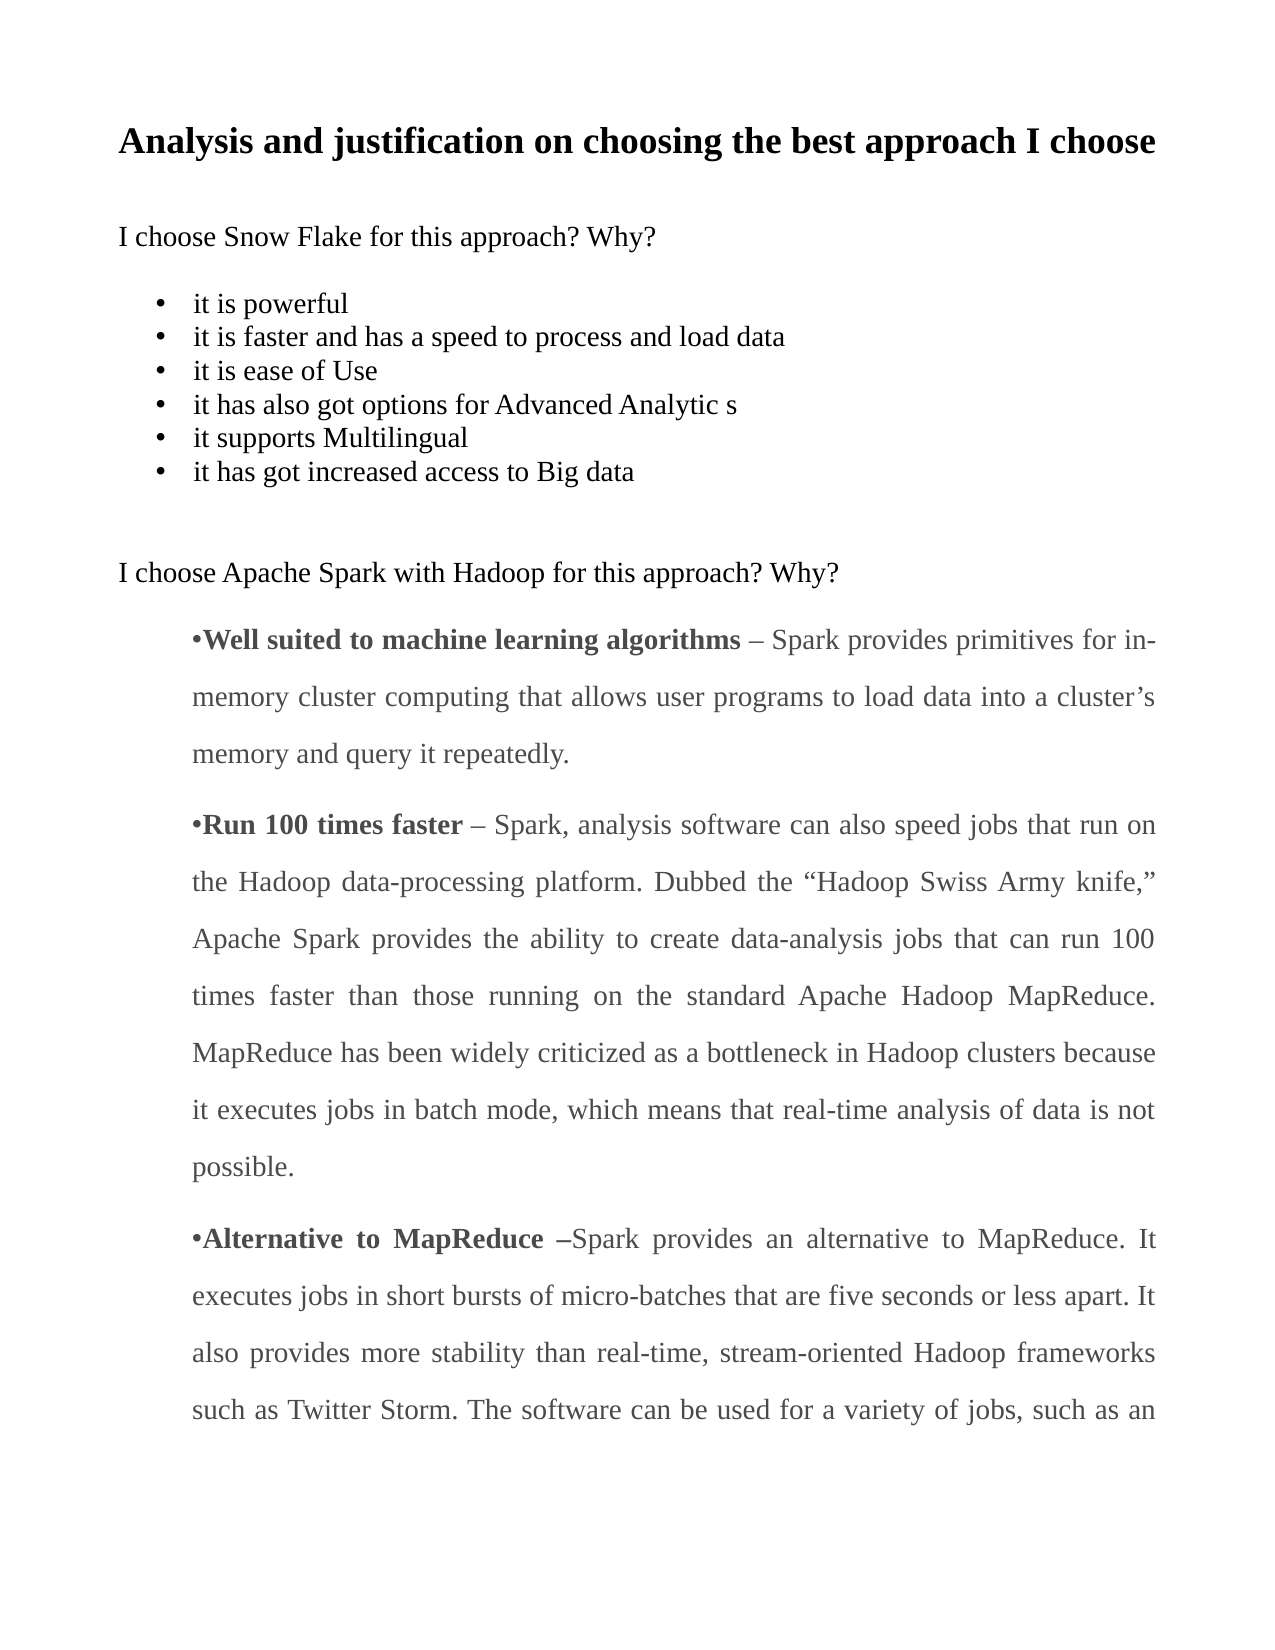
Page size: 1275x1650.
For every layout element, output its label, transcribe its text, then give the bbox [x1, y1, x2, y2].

list Run 100 times faster – Spark, analysis software can also speed jobs that run on the Hadoop data-processing platform. Dubbed the “Hadoop Swiss Army knife,” Apache Spark provides the ability to create data-analysis jobs that can run 100 times faster than those running on the standard Apache Hadoop MapReduce. MapReduce has been widely criticized as a bottleneck in Hadoop clusters because it executes jobs in batch mode, which means that real-time analysis of data is not possible. [118, 807, 1157, 1183]
list Alternative to MapReduce –Spark provides an alternative to MapReduce. It executes jobs in short bursts of micro-batches that are five seconds or less apart. It also provides more stability than real-time, stream-oriented Hadoop frameworks such as Twitter Storm. The software can be used for a variety of jobs, such as an [118, 1221, 1157, 1426]
list Well suited to machine learning algorithms – Spark provides primitives for in-memory cluster computing that allows user programs to load data into a cluster’s memory and query it repeatedly. [118, 622, 1157, 769]
list it is faster and has a speed to process and load data [156, 319, 1157, 353]
text I choose Snow Flake for this approach? Why? [118, 219, 1157, 252]
list it is powerful [156, 286, 1157, 319]
list it is ease of Use [156, 353, 1157, 387]
list it has got increased access to Big data [156, 454, 1157, 488]
list it has also got options for Advanced Analytic s [156, 387, 1157, 420]
text I choose Apache Spark with Hadoop for this approach? Why? [118, 555, 1157, 588]
text Analysis and justification on choosing the best approach I choose [118, 118, 1157, 161]
list it supports Multilingual [156, 420, 1157, 454]
